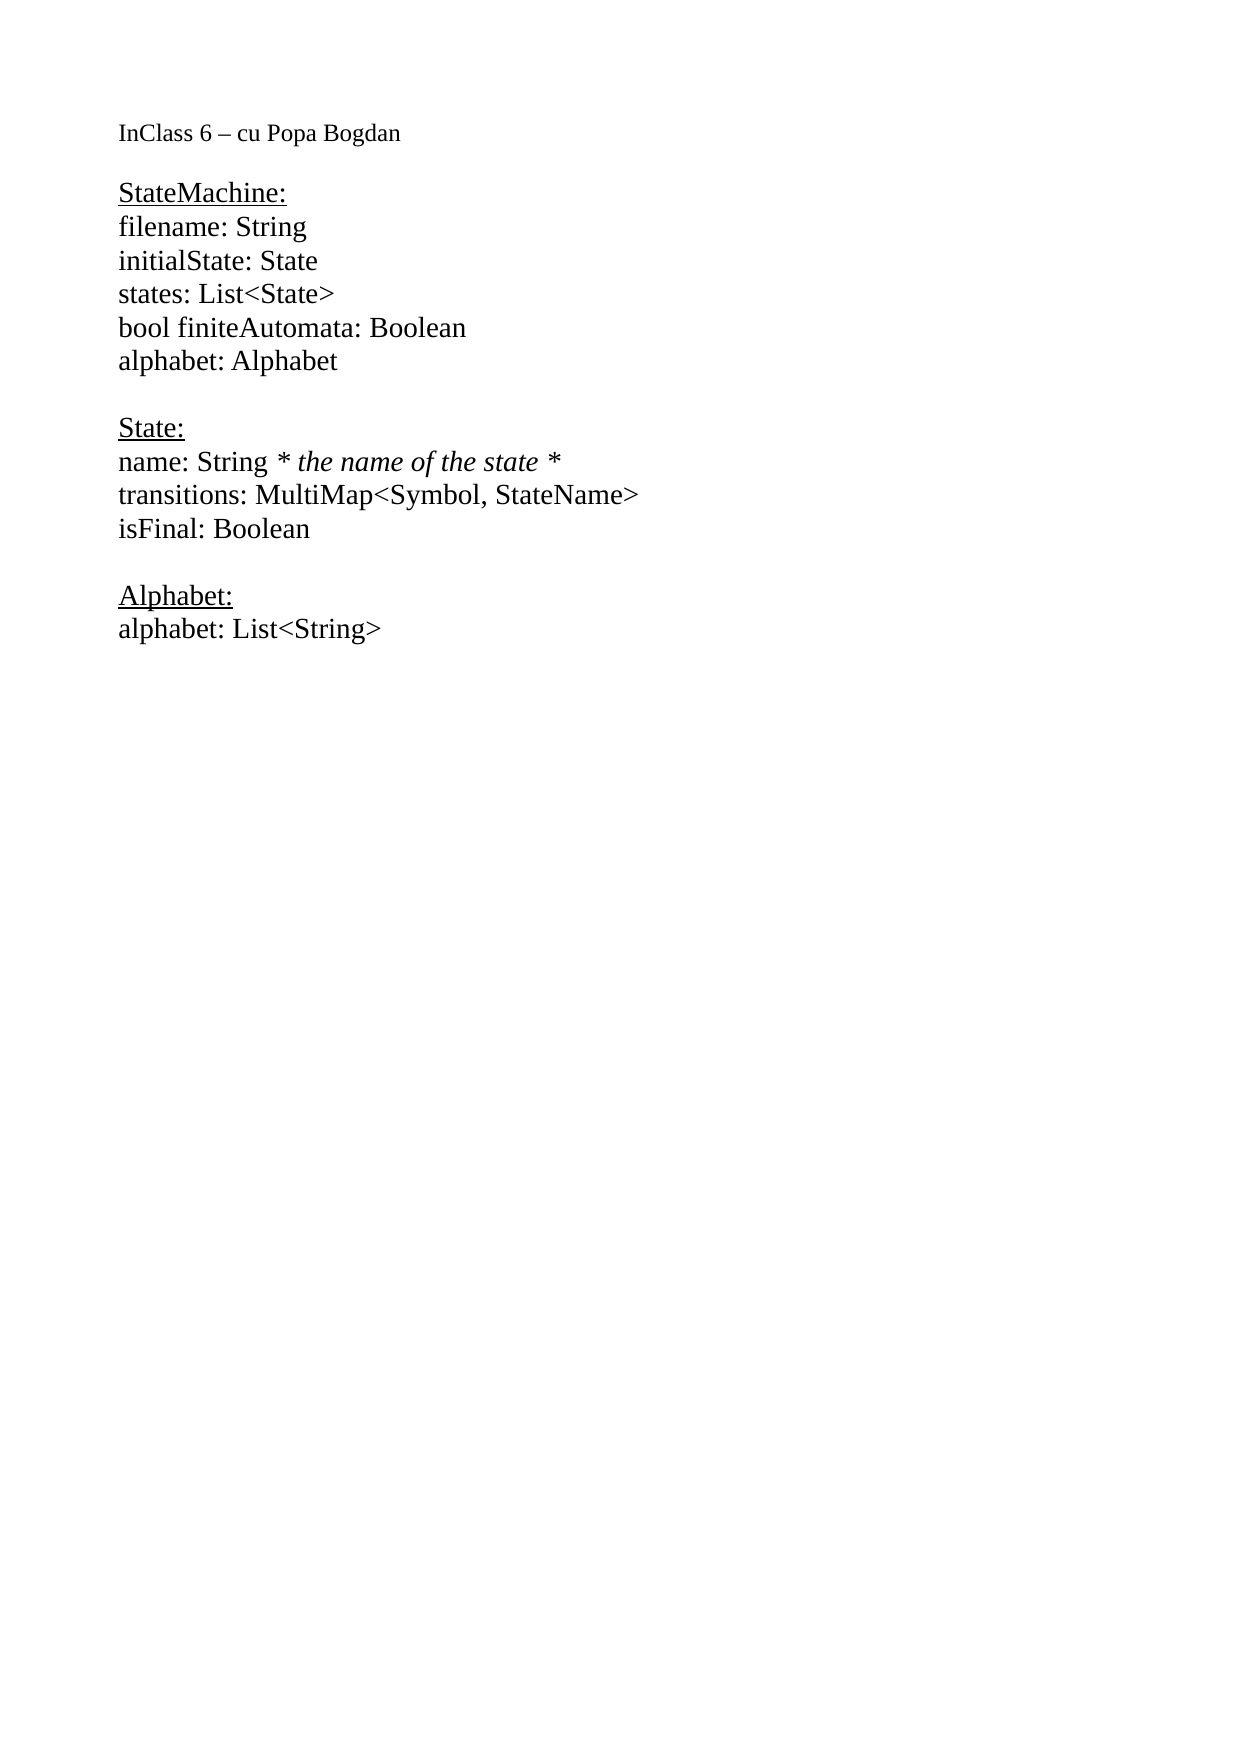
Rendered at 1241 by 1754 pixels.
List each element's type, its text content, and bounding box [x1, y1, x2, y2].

text transitions: MultiMap<Symbol, StateName> [118, 477, 1122, 511]
text Alphabet: [118, 578, 1122, 612]
text alphabet: Alphabet [118, 343, 1122, 377]
text name: String * the name of the state * [118, 444, 1122, 477]
text initialState: State [118, 243, 1122, 276]
text alphabet: List<String> [118, 612, 1122, 645]
text isFinal: Boolean [118, 511, 1122, 544]
text InClass 6 – cu Popa Bogdan [118, 118, 1122, 147]
text filename: String [118, 209, 1122, 243]
text states: List<State> [118, 276, 1122, 310]
text StateMachine: [118, 176, 1122, 209]
text bool finiteAutomata: Boolean [118, 310, 1122, 343]
text State: [118, 410, 1122, 444]
